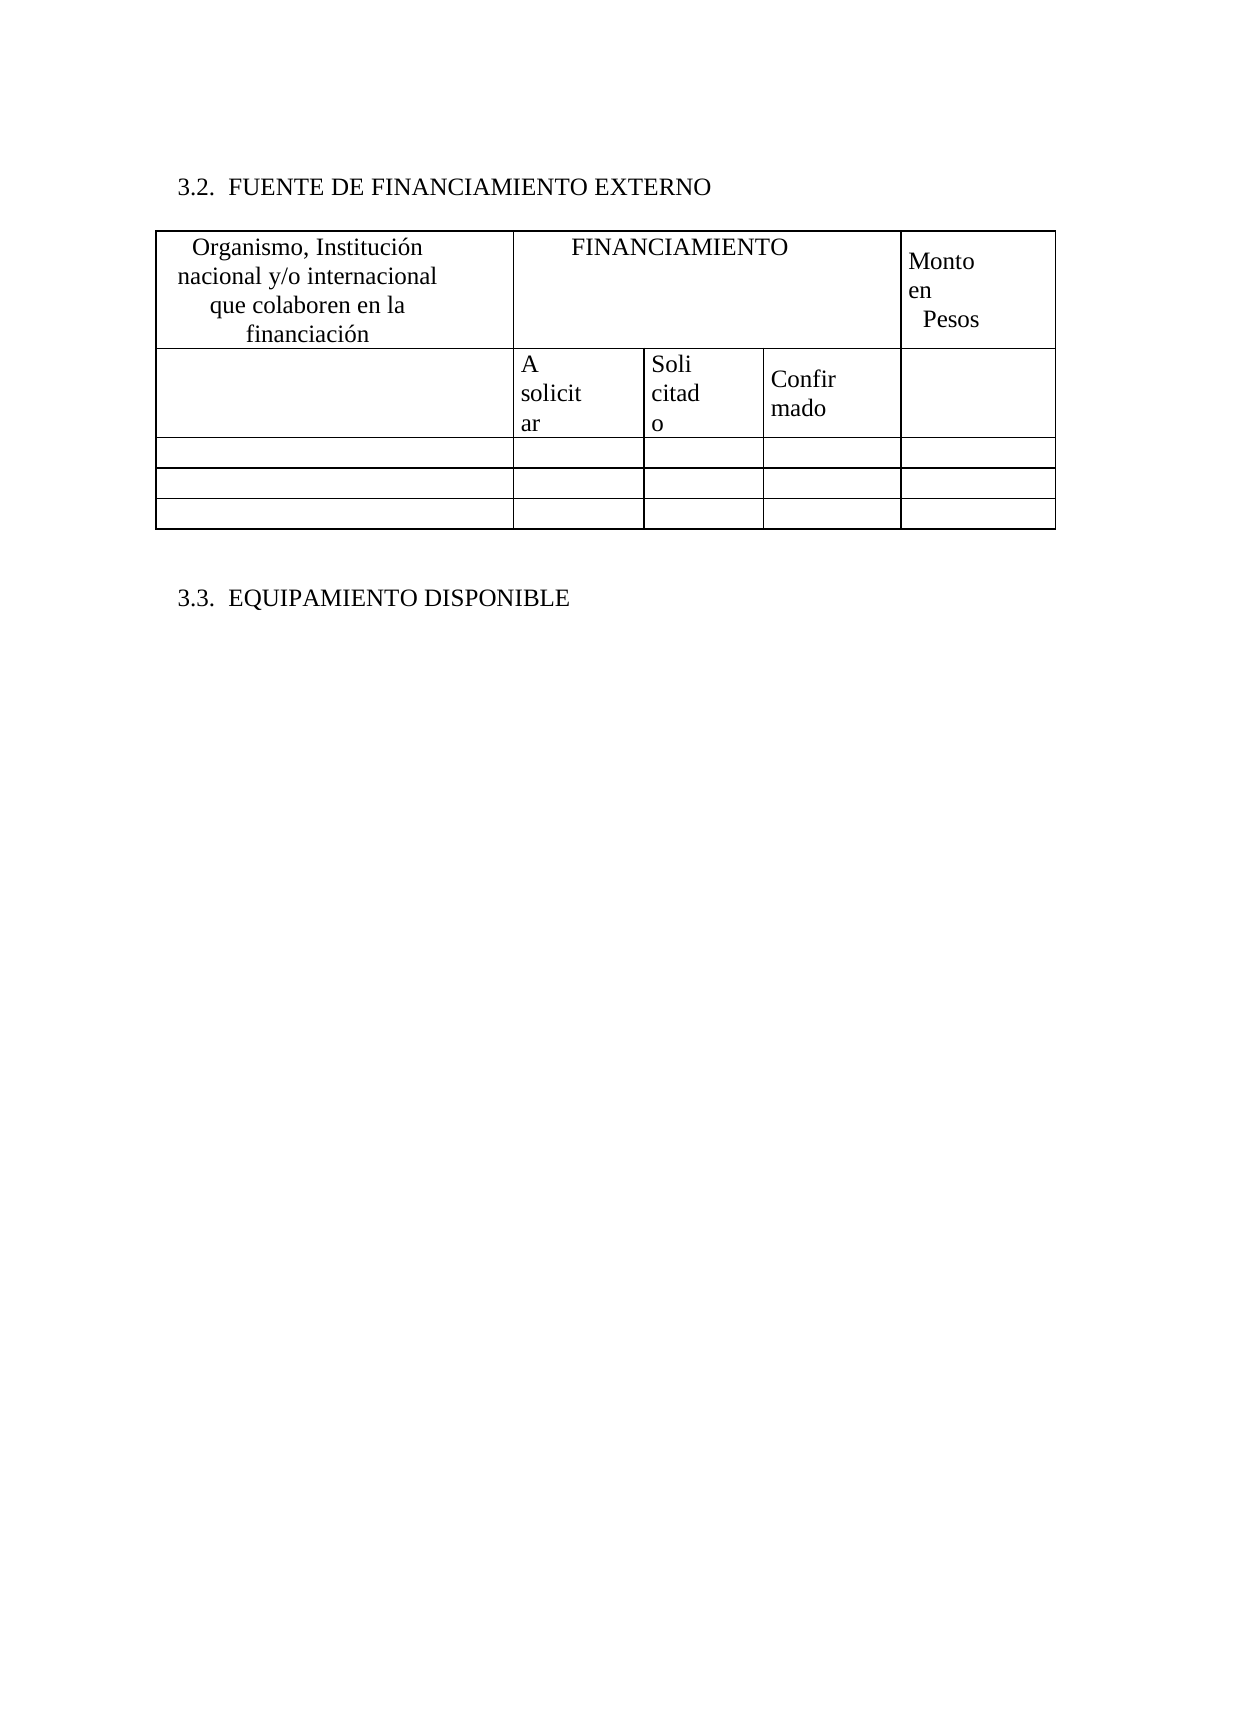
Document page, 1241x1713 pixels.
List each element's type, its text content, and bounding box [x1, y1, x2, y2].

table_cell Solicitado [645, 349, 763, 436]
table_cell A solicitar [514, 349, 643, 436]
table_cell [645, 469, 763, 498]
table_cell [157, 349, 513, 436]
table_cell [645, 438, 763, 467]
table_cell [764, 438, 900, 467]
text 3.3. EQUIPAMIENTO DISPONIBLE [177, 583, 1008, 612]
table_cell [902, 499, 1055, 528]
table_cell [157, 499, 513, 528]
table_header Monto en Pesos [902, 232, 1055, 348]
table_header Organismo, Institución nacional y/o internacional que colaboren en la financiación [157, 232, 513, 348]
text 3.2. FUENTE DE FINANCIAMIENTO EXTERNO [177, 172, 1008, 201]
table_cell [514, 499, 643, 528]
table_cell [902, 469, 1055, 498]
table_cell [645, 499, 763, 528]
table_cell [764, 469, 900, 498]
table_cell [157, 438, 513, 467]
table_cell Confirmado [764, 349, 900, 436]
table_cell [902, 349, 1055, 436]
table_header FINANCIAMIENTO [514, 232, 900, 348]
table_cell [514, 469, 643, 498]
table_cell [764, 499, 900, 528]
table_cell [157, 469, 513, 498]
table_cell [902, 438, 1055, 467]
table_cell [514, 438, 643, 467]
